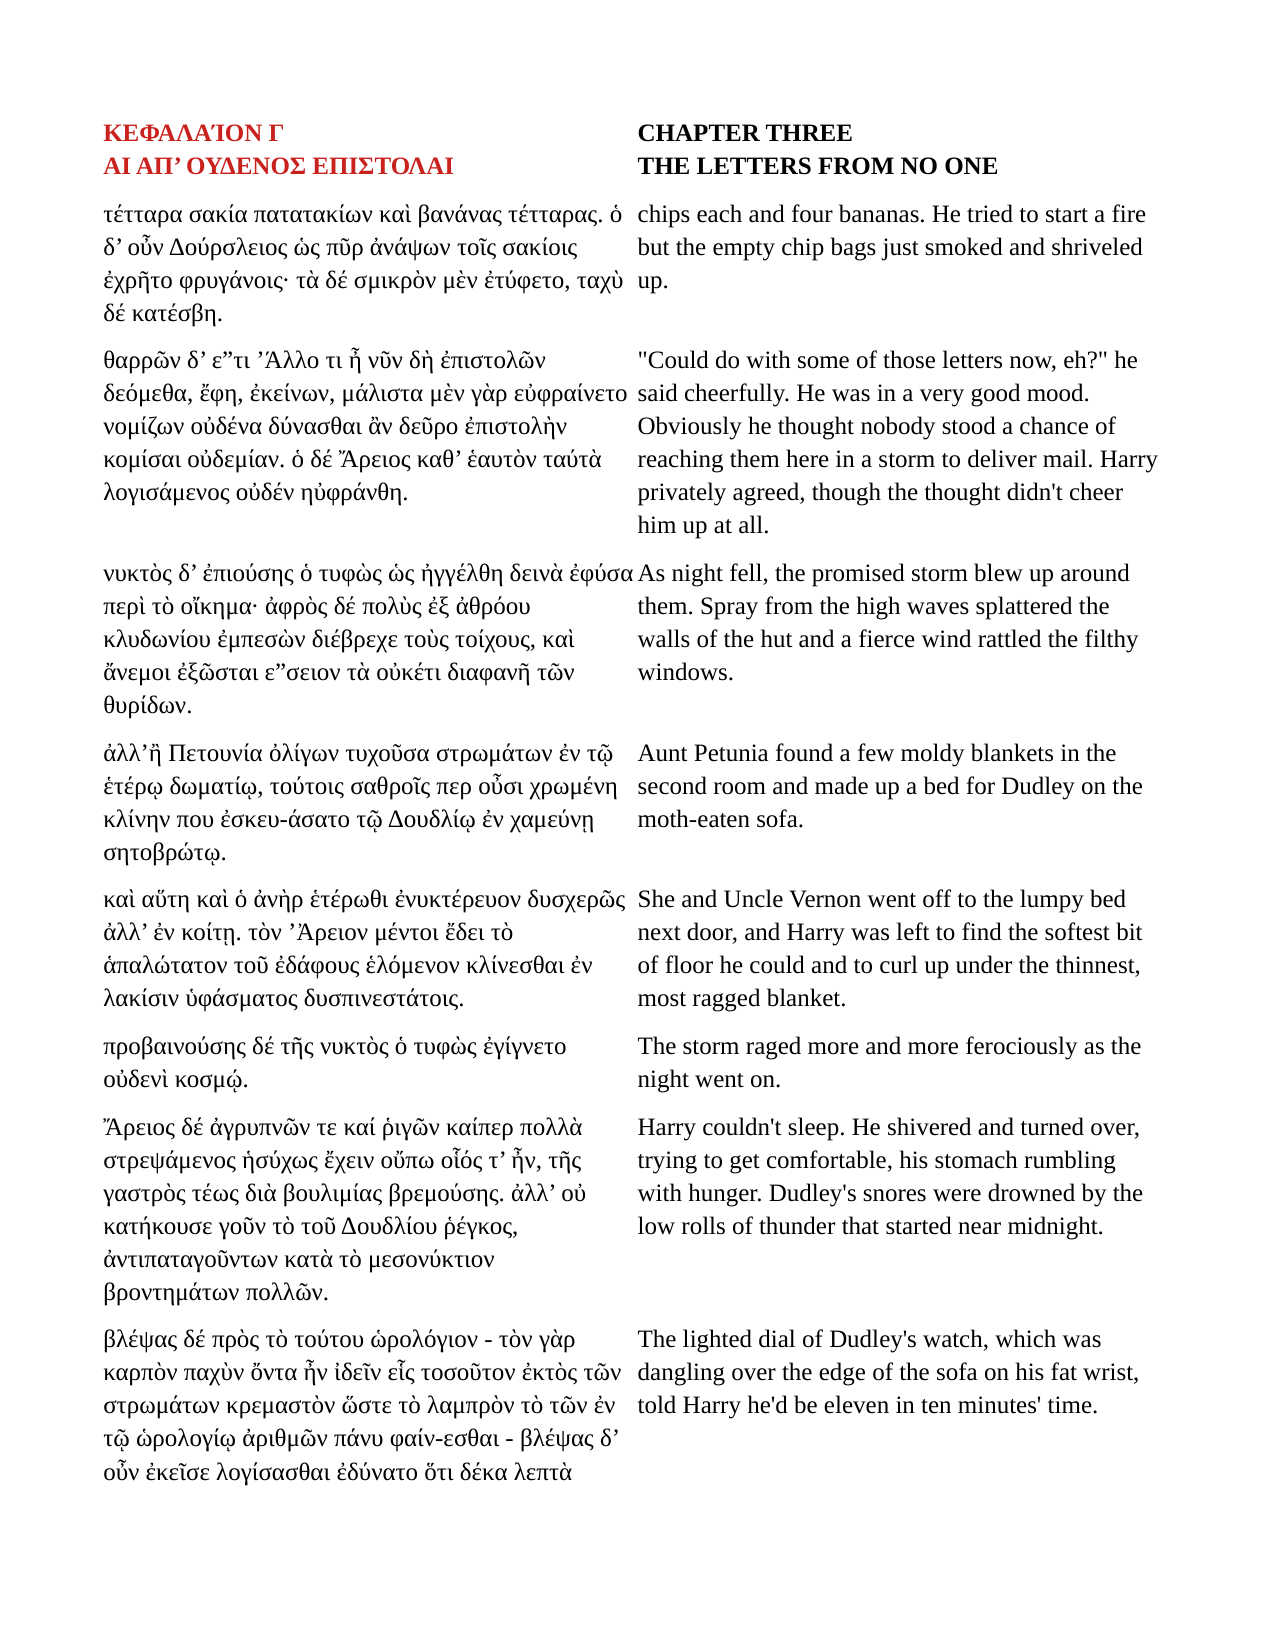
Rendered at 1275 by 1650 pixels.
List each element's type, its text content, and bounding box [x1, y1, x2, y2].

table_cell As night fell, the promised storm blew up around them. Spray from the high waves splattered the walls of the hut and a fierce wind rattled the filthy windows. [638, 558, 1162, 738]
table_cell νυκτὸς δ’ ἐπιούσης ὁ τυφὼς ὡς ἠγγέλθη δεινὰ ἐφύσα περὶ τὸ οἴκημα· ἀφρὸς δέ πολὺς ἐξ ἀθρόου κλυδωνίου ἐμπεσὼν διέβρεχε τοὺς τοίχους, καὶ ἄνεμοι ἐξῶσται ε”σειον τὰ οὐκέτι διαφανῆ τῶν θυρίδων. [103, 558, 637, 738]
table_header CHAPTER THREE THE LETTERS FROM NO ONE [638, 118, 1162, 199]
table_cell The lighted dial of Dudley's watch, which was dangling over the edge of the sofa on his fat wrist, told Harry he'd be eleven in ten minutes' time. [638, 1325, 1162, 1485]
table_header ΚΕΦΑΛΑΊΟΝ Γ ΑΙ ΑΠ’ ΟΥΔΕΝΟΣ ΕΠΙΣΤΟΛΑΙ [103, 118, 637, 199]
table_cell τέτταρα σακία πατατακίων καὶ βανάνας τέτταρας. ὁ δ’ οὖν Δούρσλειος ὡς πῦρ ἀνάψων τοῖς σακίοις ἐχρῆτο φρυγάνοις· τὰ δέ σμικρὸν μὲν ἐτύφετο, ταχὺ δέ κατέσβη. [103, 199, 637, 345]
table_cell ἀλλ’ἢ Πετουνία ὀλίγων τυχοῦσα στρωμάτων ἐν τῷ ἑτέρῳ δωματίῳ, τούτοις σαθροῖς περ οὖσι χρωμένη κλίνην που ἐσκευ-άσατο τῷ Δουδλίῳ ἐν χαμεύνῃ σητοβρώτῳ. [103, 738, 637, 884]
table_cell The storm raged more and more ferociously as the night went on. [638, 1031, 1162, 1112]
table_cell She and Uncle Vernon went off to the lumpy bed next door, and Harry was left to find the softest bit of floor he could and to curl up under the thinnest, most ragged blanket. [638, 885, 1162, 1031]
table_cell βλέψας δέ πρὸς τὸ τούτου ὡρολόγιον - τὸν γὰρ καρπὸν παχὺν ὄντα ἦν ἰδεῖν εἷς τοσοῦτον ἐκτὸς τῶν στρωμάτων κρεμαστὸν ὥστε τὸ λαμπρὸν τὸ τῶν ἐν τῷ ὡρολογίῳ ἀριθμῶν πάνυ φαίν-εσθαι - βλέψας δ’ οὖν ἐκεῖσε λογίσασθαι ἐδύνατο ὅτι δέκα λεπτὰ [103, 1325, 637, 1485]
table_cell προβαινούσης δέ τῆς νυκτὸς ὁ τυφὼς ἐγίγνετο οὐδενὶ κοσμῴ. [103, 1031, 637, 1112]
table_cell καὶ αὕτη καὶ ὁ ἀνὴρ ἑτέρωθι ἐνυκτέρευον δυσχερῶς ἀλλ’ ἐν κοίτῃ. τὸν ’Ἀρειον μέντοι ἔδει τὸ ἁπαλώτατον τοῦ ἐδάφους ἑλόμενον κλίνεσθαι ἐν λακίσιν ὑφάσματος δυσπινεστάτοις. [103, 885, 637, 1031]
table_cell "Could do with some of those letters now, eh?" he said cheerfully. He was in a very good mood. Obviously he thought nobody stood a chance of reaching them here in a storm to deliver mail. Harry privately agreed, though the thought didn't cheer him up at all. [638, 345, 1162, 558]
table_cell Harry couldn't sleep. He shivered and turned over, trying to get comfortable, his stomach rumbling with hunger. Dudley's snores were drowned by the low rolls of thunder that started near midnight. [638, 1112, 1162, 1324]
table_cell Aunt Petunia found a few moldy blankets in the second room and made up a bed for Dudley on the moth-eaten sofa. [638, 738, 1162, 884]
table_cell Ἄρειος δέ ἀγρυπνῶν τε καί ῥιγῶν καίπερ πολλὰ στρεψάμενος ἡσύχως ἔχειν οὔπω οἷός τ’ ἦν, τῆς γαστρὸς τέως διὰ βουλιμίας βρεμούσης. ἀλλ’ οὐ κατήκουσε γοῦν τὸ τοῦ Δουδλίου ῥέγκος, ἀντιπαταγοῦντων κατὰ τὸ μεσονύκτιον βροντημάτων πολλῶν. [103, 1112, 637, 1324]
table_cell chips each and four bananas. He tried to start a fire but the empty chip bags just smoked and shriveled up. [638, 199, 1162, 345]
table_cell θαρρῶν δ’ ε”τι ’Άλλο τι ἦ νῦν δὴ ἐπιστολῶν δεόμεθα, ἔφη, ἐκείνων, μάλιστα μὲν γὰρ εὐφραίνετο νομίζων οὐδένα δύνασθαι ἂν δεῦρο ἐπιστολὴν κομίσαι οὐδεμίαν. ὁ δέ Ἄρειος καθ’ ἑαυτὸν ταύτὰ λογισάμενος οὐδέν ηὐφράνθη. [103, 345, 637, 558]
